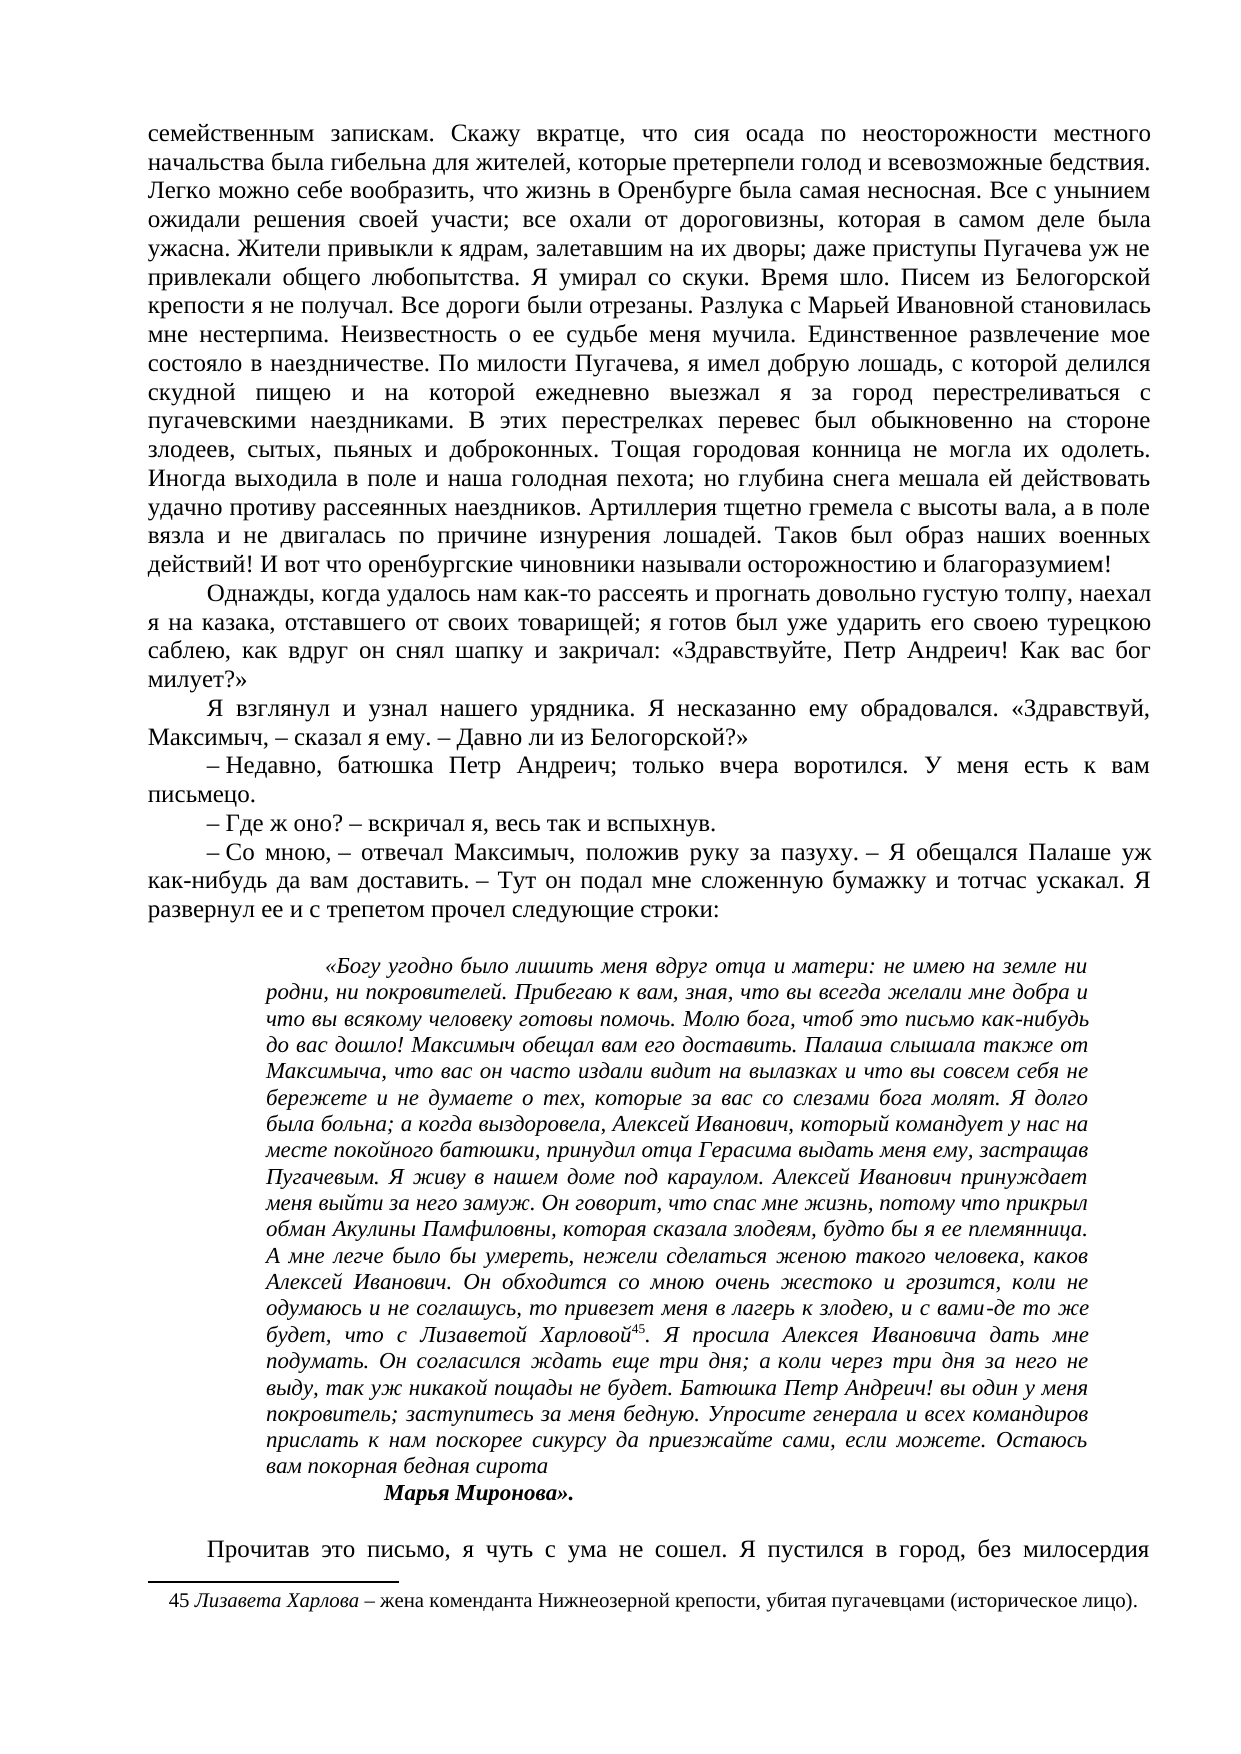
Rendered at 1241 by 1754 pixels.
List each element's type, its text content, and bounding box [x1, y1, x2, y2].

text – Со мною, – отвечал Максимыч, положив руку за пазуху. – Я обещался Палаше уж как‑нибудь да вам доставить. – Тут он подал мне сложенную бумажку и тотчас ускакал. Я развернул ее и с трепетом прочел следующие строки: [148, 837, 1152, 923]
text Однажды, когда удалось нам как‑то рассеять и прогнать довольно густую толпу, наехал я на казака, отставшего от своих товарищей; я готов был уже ударить его своею турецкою саблею, как вдруг он снял шапку и закричал: «Здравствуйте, Петр Андреич! Как вас бог милует?» [148, 578, 1152, 693]
text Прочитав это письмо, я чуть с ума не сошел. Я пустился в город, без милосердия [148, 1534, 1152, 1563]
text семейственным запискам. Скажу вкратце, что сия осада по неосторожности местного начальства была гибельна для жителей, которые претерпели голод и всевозможные бедствия. Легко можно себе вообразить, что жизнь в Оренбурге была самая несносная. Все с унынием ожидали решения своей участи; все охали от дороговизны, которая в самом деле была ужасна. Жители привыкли к ядрам, залетавшим на их дворы; даже приступы Пугачева уж не привлекали общего любопытства. Я умирал со скуки. Время шло. Писем из Белогорской крепости я не получал. Все дороги были отрезаны. Разлука с Марьей Ивановной становилась мне нестерпима. Неизвестность о ее судьбе меня мучила. Единственное развлечение мое состояло в наездничестве. По милости Пугачева, я имел добрую лошадь, с которой делился скудной пищею и на которой ежедневно выезжал я за город перестреливаться с пугачевскими наездниками. В этих перестрелках перевес был обыкновенно на стороне злодеев, сытых, пьяных и доброконных. Тощая городовая конница не могла их одолеть. Иногда выходила в поле и наша голодная пехота; но глубина снега мешала ей действовать удачно противу рассеянных наездников. Артиллерия тщетно гремела с высоты вала, а в поле вязла и не двигалась по причине изнурения лошадей. Таков был образ наших военных действий! И вот что оренбургские чиновники называли осторожностию и благоразумием! [148, 118, 1152, 578]
text Лизавета Харлова – жена коменданта Нижнеозерной крепости, убитая пугачевцами (историческое лицо). [148, 1588, 1152, 1612]
text «Богу угодно было лишить меня вдруг отца и матери: не имею на земле ни родни, ни покровителей. Прибегаю к вам, зная, что вы всегда желали мне добра и что вы всякому человеку готовы помочь. Молю бога, чтоб это письмо как‑нибудь до вас дошло! Максимыч обещал вам его доставить. Палаша слышала также от Максимыча, что вас он часто издали видит на вылазках и что вы совсем себя не бережете и не думаете о тех, которые за вас со слезами бога молят. Я долго была больна; а когда выздоровела, Алексей Иванович, который командует у нас на месте покойного батюшки, принудил отца Герасима выдать меня ему, застращав Пугачевым. Я живу в нашем доме под караулом. Алексей Иванович принуждает меня выйти за него замуж. Он говорит, что спас мне жизнь, потому что прикрыл обман Акулины Памфиловны, которая сказала злодеям, будто бы я ее племянница. А мне легче было бы умереть, нежели сделаться женою такого человека, каков Алексей Иванович. Он обходится со мною очень жестоко и грозится, коли не одумаюсь и не соглашусь, то привезет меня в лагерь к злодею, и с вами‑де то же будет, что с Лизаветой Харловой. Я просила Алексея Ивановича дать мне подумать. Он согласился ждать еще три дня; а коли через три дня за него не выду, так уж никакой пощады не будет. Батюшка Петр Андреич! вы один у меня покровитель; заступитесь за меня бедную. Упросите генерала и всех командиров прислать к нам поскорее сикурсу да приезжайте сами, если можете. Остаюсь вам покорная бедная сирота [266, 952, 1089, 1479]
text – Где ж оно? – вскричал я, весь так и вспыхнув. [148, 808, 1152, 837]
text Марья Миронова». [325, 1479, 1089, 1505]
text Я взглянул и узнал нашего урядника. Я несказанно ему обрадовался. «Здравствуй, Максимыч, – сказал я ему. – Давно ли из Белогорской?» [148, 693, 1152, 751]
text – Недавно, батюшка Петр Андреич; только вчера воротился. У меня есть к вам письмецо. [148, 751, 1152, 808]
